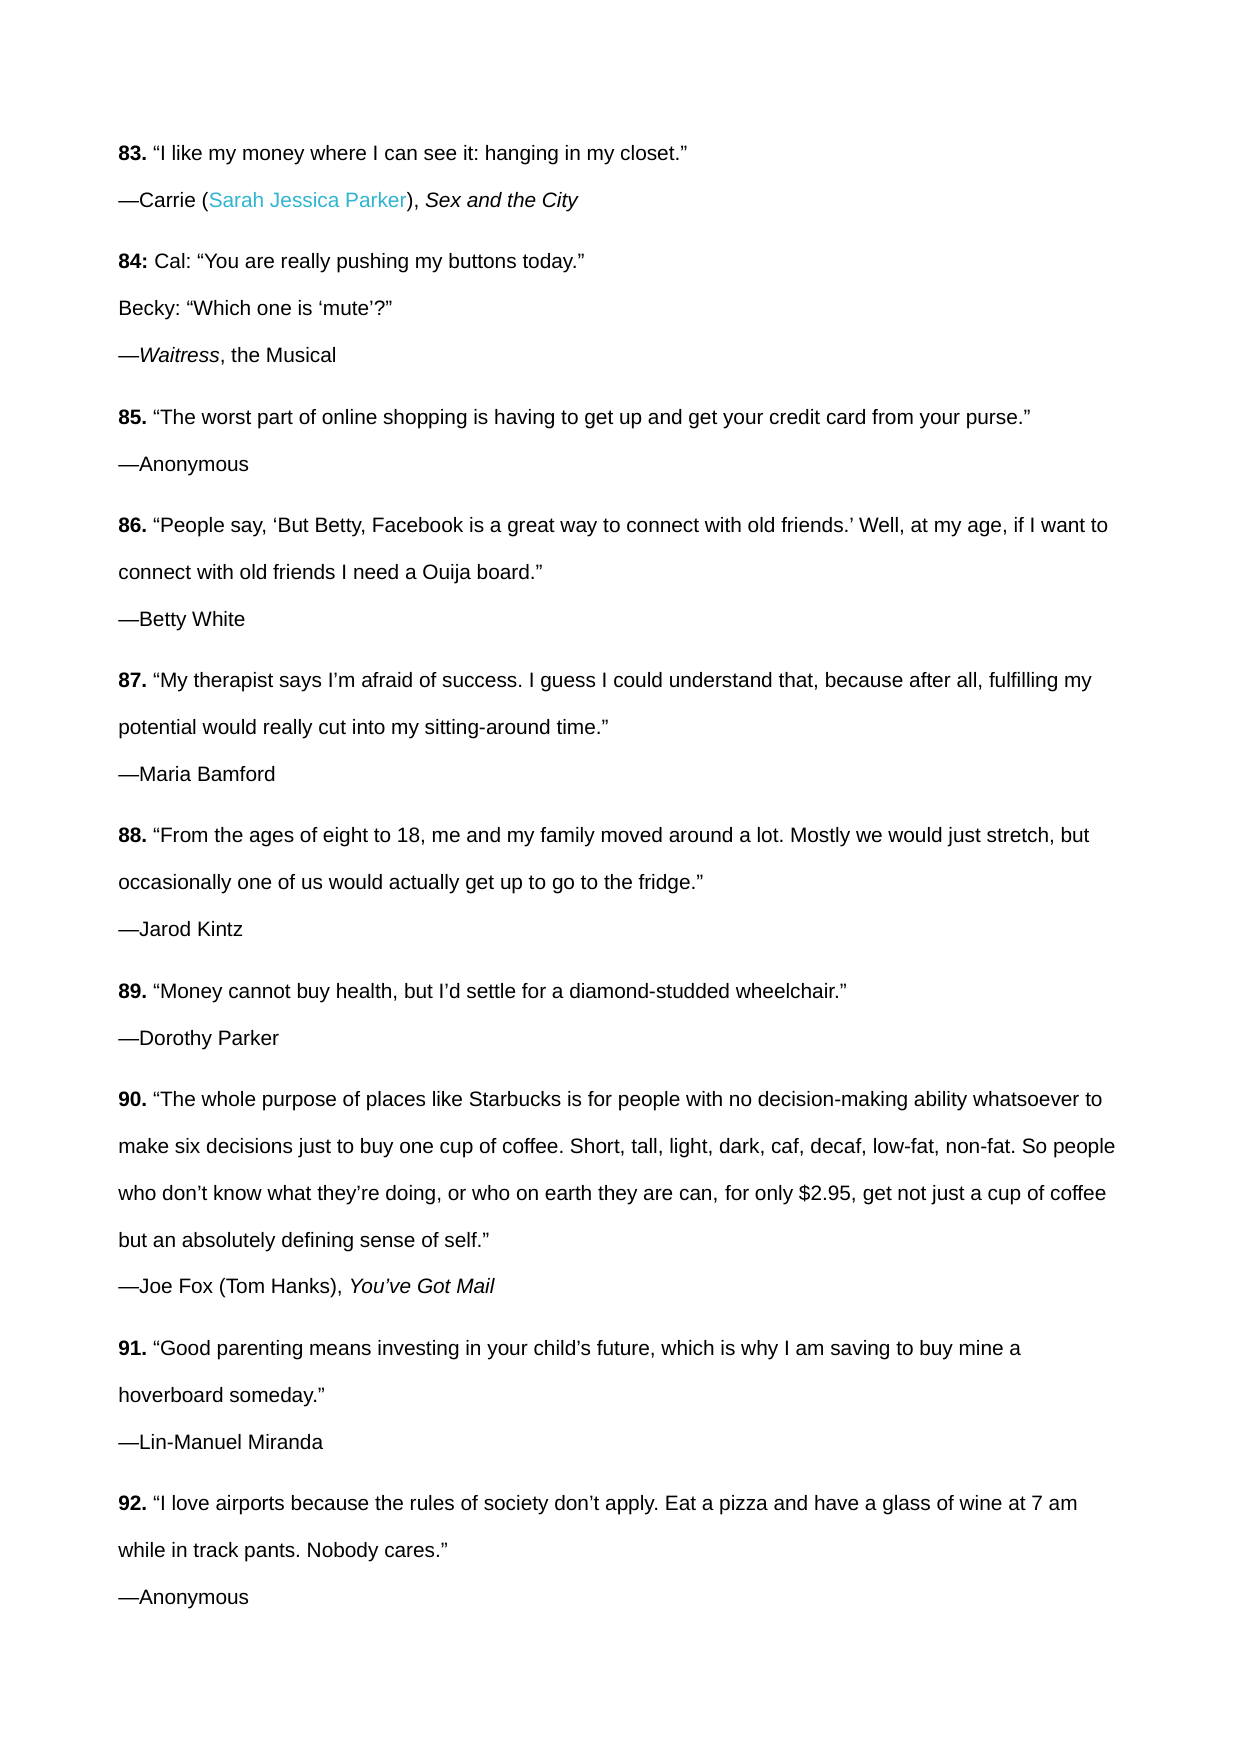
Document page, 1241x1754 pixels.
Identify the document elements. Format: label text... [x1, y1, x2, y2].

text 90. “The whole purpose of places like Starbucks is for people with no decision-making ability whatsoever to make six decisions just to buy one cup of coffee. Short, tall, light, dark, caf, decaf, low-fat, non-fat. So people who don’t know what they’re doing, or who on earth they are can, for only $2.95, get not just a cup of coffee but an absolutely defining sense of self.” —Joe Fox (Tom Hanks), You’ve Got Mail [118, 1064, 1122, 1298]
text 88. “From the ages of eight to 18, me and my family moved around a lot. Mostly we would just stretch, but occasionally one of us would actually get up to go to the fridge.” —Jarod Kintz [118, 800, 1122, 941]
text 84: Cal: “You are really pushing my buttons today.” Becky: “Which one is ‘mute’?” —Waitress, the Musical [118, 226, 1122, 367]
text 83. “I like my money where I can see it: hanging in my closet.” —Carrie (Sarah Jessica Parker), Sex and the City [118, 118, 1122, 212]
text 91. “Good parenting means investing in your child’s future, which is why I am saving to buy mine a hoverboard someday.” —Lin-Manuel Miranda [118, 1313, 1122, 1453]
text 86. “People say, ‘But Betty, Facebook is a great way to connect with old friends.’ Well, at my age, if I want to connect with old friends I need a Ouija board.” —Betty White [118, 490, 1122, 631]
text 87. “My therapist says I’m afraid of success. I guess I could understand that, because after all, fulfilling my potential would really cut into my sitting-around time.” —Maria Bamford [118, 645, 1122, 786]
text 92. “I love airports because the rules of society don’t apply. Eat a pizza and have a glass of wine at 7 am while in track pants. Nobody cares.” —Anonymous [118, 1468, 1122, 1609]
text 85. “The worst part of online shopping is having to get up and get your credit card from your purse.” —Anonymous [118, 382, 1122, 475]
text 89. “Money cannot buy health, but I’d settle for a diamond-studded wheelchair.” —Dorothy Parker [118, 956, 1122, 1049]
